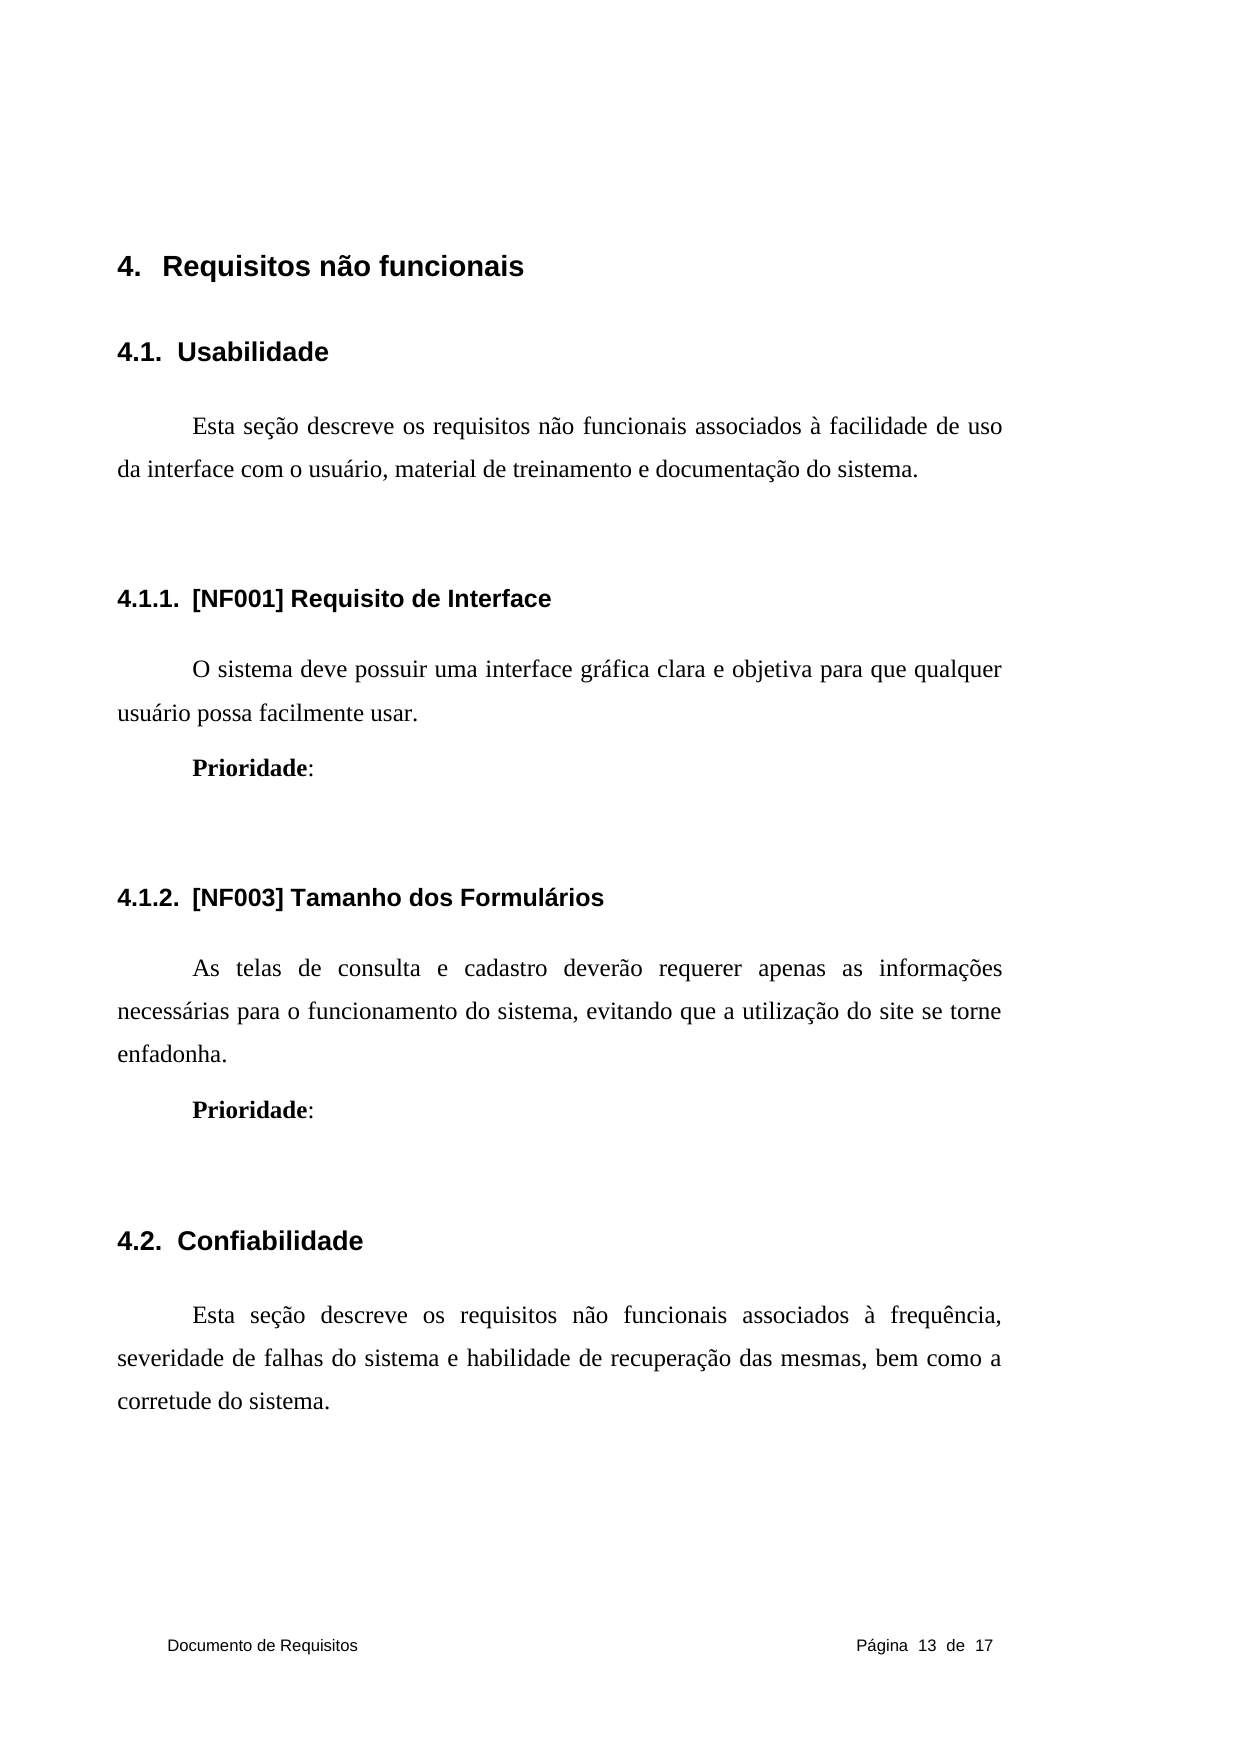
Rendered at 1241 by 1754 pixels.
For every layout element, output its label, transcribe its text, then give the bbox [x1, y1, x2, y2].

text As telas de consulta e cadastro deverão requerer apenas as informações necessárias para o funcionamento do sistema, evitando que a utilização do site se torne enfadonha. [117, 953, 1003, 1068]
text Esta seção descreve os requisitos não funcionais associados à frequência, severidade de falhas do sistema e habilidade de recuperação das mesmas, bem como a corretude do sistema. [117, 1300, 1003, 1415]
subtitle [NF003] Tamanho dos Formulários [117, 883, 1003, 912]
text Esta seção descreve os requisitos não funcionais associados à facilidade de uso da interface com o usuário, material de treinamento e documentação do sistema. [117, 411, 1003, 483]
text Prioridade: [117, 1095, 1003, 1124]
text Prioridade: [117, 753, 1003, 782]
subtitle Usabilidade [117, 336, 1003, 368]
text O sistema deve possuir uma interface gráfica clara e objetiva para que qualquer usuário possa facilmente usar. [117, 654, 1003, 726]
subtitle Requisitos não funcionais [117, 248, 1003, 282]
subtitle Confiabilidade [117, 1225, 1003, 1256]
subtitle [NF001] Requisito de Interface [117, 584, 1003, 613]
